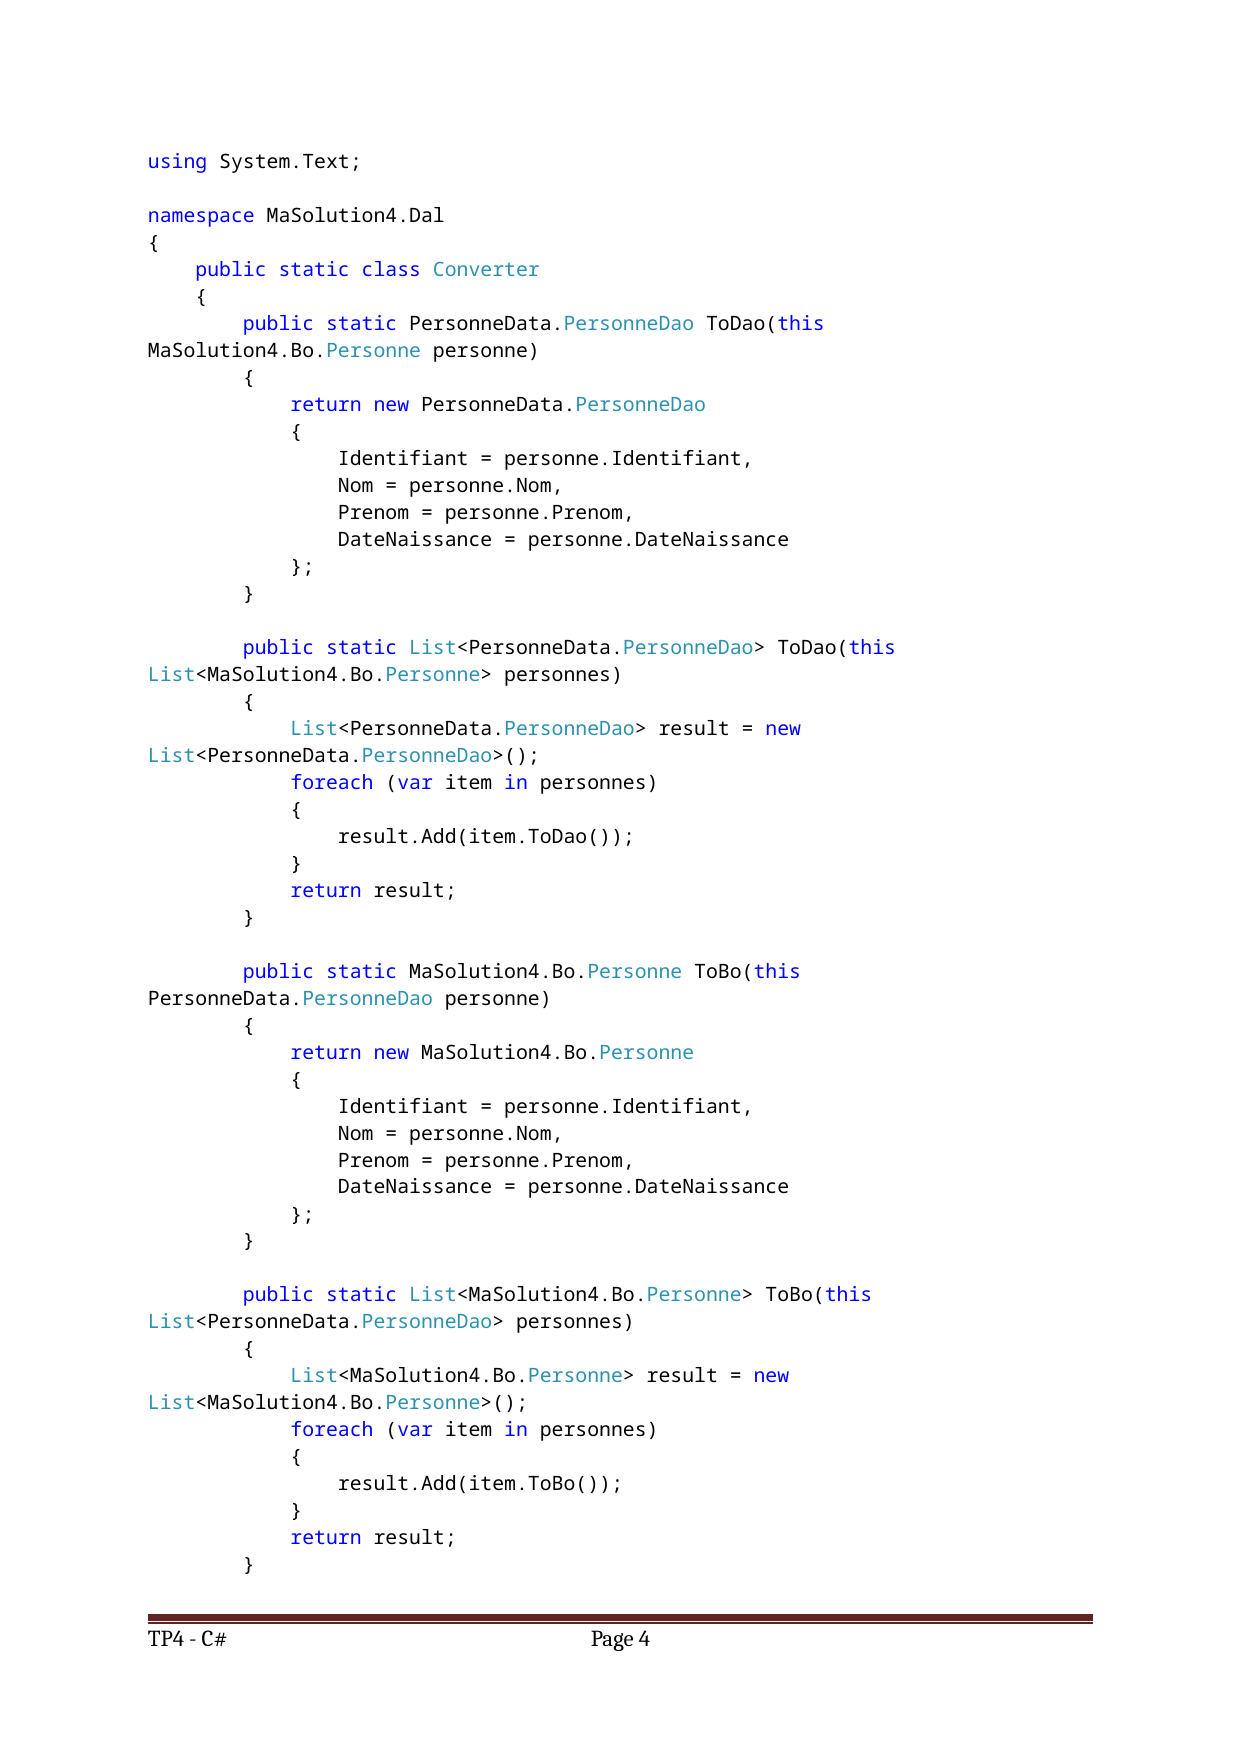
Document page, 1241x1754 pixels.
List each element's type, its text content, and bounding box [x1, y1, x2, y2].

text { [148, 687, 1093, 714]
text Nom = personne.Nom, [148, 471, 1093, 498]
text } [148, 1551, 1093, 1577]
text { [148, 1443, 1093, 1469]
text result.Add(item.ToBo()); [148, 1469, 1093, 1497]
text { [148, 363, 1093, 390]
text Prenom = personne.Prenom, [148, 498, 1093, 525]
text } [148, 579, 1093, 606]
text Prenom = personne.Prenom, [148, 1146, 1093, 1173]
text Identifiant = personne.Identifiant, [148, 1092, 1093, 1119]
text } [148, 903, 1093, 930]
text Identifiant = personne.Identifiant, [148, 444, 1093, 471]
text public static MaSolution4.Bo.Personne ToBo(this PersonneData.PersonneDao personne) [148, 957, 1093, 1011]
text using System.Text; [148, 148, 1093, 174]
text return result; [148, 876, 1093, 903]
text List<MaSolution4.Bo.Personne> result = new List<MaSolution4.Bo.Personne>(); [148, 1362, 1093, 1416]
text public static List<PersonneData.PersonneDao> ToDao(this List<MaSolution4.Bo.Personne> personnes) [148, 633, 1093, 687]
text } [148, 1497, 1093, 1523]
text namespace MaSolution4.Dal [148, 202, 1093, 228]
text foreach (var item in personnes) [148, 768, 1093, 795]
text { [148, 795, 1093, 822]
text { [148, 1065, 1093, 1092]
text }; [148, 1200, 1093, 1227]
text }; [148, 552, 1093, 579]
text public static PersonneData.PersonneDao ToDao(this MaSolution4.Bo.Personne personne) [148, 309, 1093, 363]
text Nom = personne.Nom, [148, 1119, 1093, 1146]
text } [148, 1227, 1093, 1254]
text { [148, 228, 1093, 256]
text { [148, 1335, 1093, 1362]
text result.Add(item.ToDao()); [148, 822, 1093, 849]
text public static List<MaSolution4.Bo.Personne> ToBo(this List<PersonneData.PersonneDao> personnes) [148, 1281, 1093, 1335]
text { [148, 282, 1093, 309]
text return new PersonneData.PersonneDao [148, 390, 1093, 417]
text DateNaissance = personne.DateNaissance [148, 525, 1093, 552]
text DateNaissance = personne.DateNaissance [148, 1173, 1093, 1200]
text { [148, 417, 1093, 444]
text return result; [148, 1523, 1093, 1551]
text List<PersonneData.PersonneDao> result = new List<PersonneData.PersonneDao>(); [148, 714, 1093, 768]
text { [148, 1011, 1093, 1038]
text } [148, 849, 1093, 876]
text foreach (var item in personnes) [148, 1416, 1093, 1443]
text return new MaSolution4.Bo.Personne [148, 1038, 1093, 1065]
text public static class Converter [148, 256, 1093, 282]
